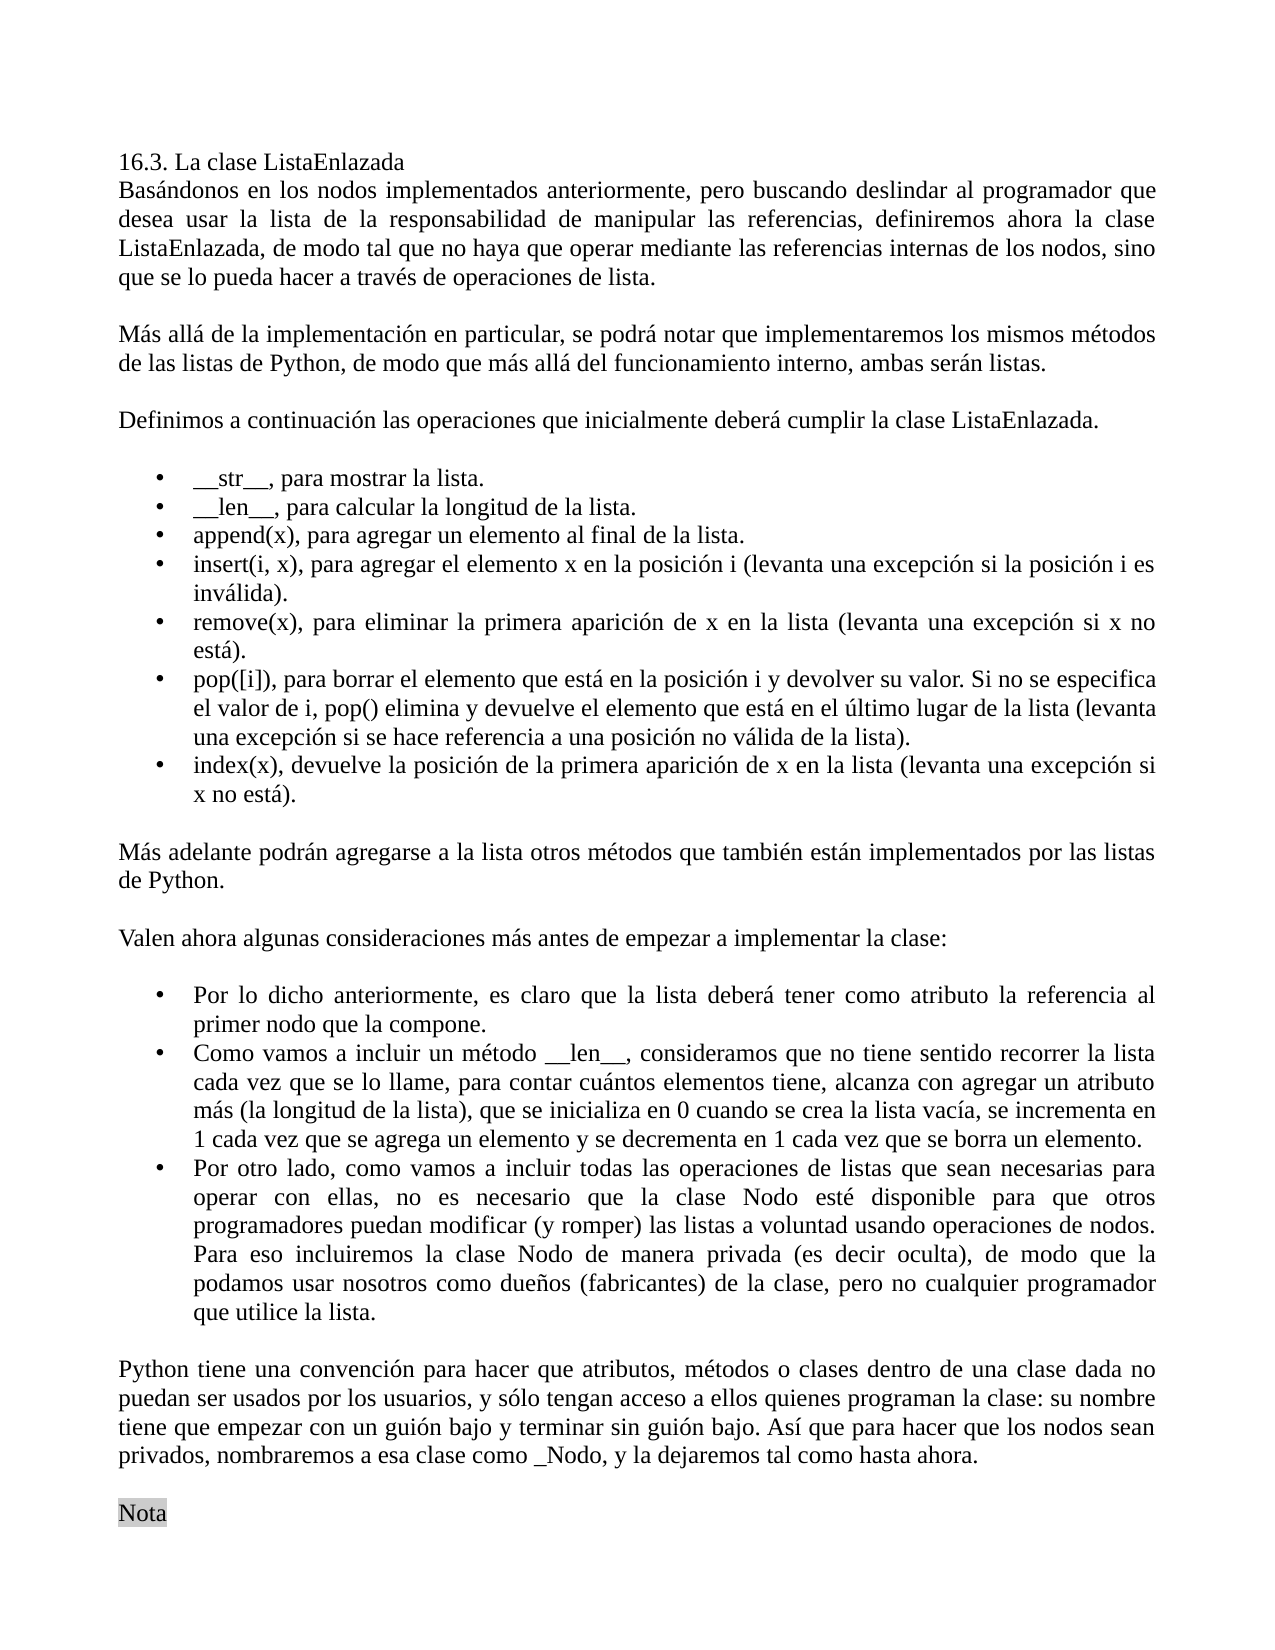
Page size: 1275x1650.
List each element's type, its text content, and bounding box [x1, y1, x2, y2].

list pop([i]), para borrar el elemento que está en la posición i y devolver su valor. Si no se especifica el valor de i, pop() elimina y devuelve el elemento que está en el último lugar de la lista (levanta una excepción si se hace referencia a una posición no válida de la lista). [156, 664, 1157, 751]
text Más allá de la implementación en particular, se podrá notar que implementaremos los mismos métodos de las listas de Python, de modo que más allá del funcionamiento interno, ambas serán listas. [118, 319, 1157, 377]
list append(x), para agregar un elemento al final de la lista. [156, 521, 1157, 549]
list Como vamos a incluir un método __len__, consideramos que no tiene sentido recorrer la lista cada vez que se lo llame, para contar cuántos elementos tiene, alcanza con agregar un atributo más (la longitud de la lista), que se inicializa en 0 cuando se crea la lista vacía, se incrementa en 1 cada vez que se agrega un elemento y se decrementa en 1 cada vez que se borra un elemento. [156, 1038, 1157, 1153]
list insert(i, x), para agregar el elemento x en la posición i (levanta una excepción si la posición i es inválida). [156, 549, 1157, 607]
text Más adelante podrán agregarse a la lista otros métodos que también están implementados por las listas de Python. [118, 837, 1157, 894]
list Por lo dicho anteriormente, es claro que la lista deberá tener como atributo la referencia al primer nodo que la compone. [156, 981, 1157, 1038]
text 16.3. La clase ListaEnlazada [118, 147, 1157, 176]
list Por otro lado, como vamos a incluir todas las operaciones de listas que sean necesarias para operar con ellas, no es necesario que la clase Nodo esté disponible para que otros programadores puedan modificar (y romper) las listas a voluntad usando operaciones de nodos. Para eso incluiremos la clase Nodo de manera privada (es decir oculta), de modo que la podamos usar nosotros como dueños (fabricantes) de la clase, pero no cualquier programador que utilice la lista. [156, 1153, 1157, 1326]
text Valen ahora algunas consideraciones más antes de empezar a implementar la clase: [118, 923, 1157, 952]
text Nota [118, 1498, 1157, 1527]
text Python tiene una convención para hacer que atributos, métodos o clases dentro de una clase dada no puedan ser usados por los usuarios, y sólo tengan acceso a ellos quienes programan la clase: su nombre tiene que empezar con un guión bajo y terminar sin guión bajo. Así que para hacer que los nodos sean privados, nombraremos a esa clase como _Nodo, y la dejaremos tal como hasta ahora. [118, 1354, 1157, 1469]
text Basándonos en los nodos implementados anteriormente, pero buscando deslindar al programador que desea usar la lista de la responsabilidad de manipular las referencias, definiremos ahora la clase ListaEnlazada, de modo tal que no haya que operar mediante las referencias internas de los nodos, sino que se lo pueda hacer a través de operaciones de lista. [118, 176, 1157, 291]
list __str__, para mostrar la lista. [156, 463, 1157, 492]
text Definimos a continuación las operaciones que inicialmente deberá cumplir la clase ListaEnlazada. [118, 406, 1157, 434]
list index(x), devuelve la posición de la primera aparición de x en la lista (levanta una excepción si x no está). [156, 751, 1157, 808]
list __len__, para calcular la longitud de la lista. [156, 492, 1157, 521]
list remove(x), para eliminar la primera aparición de x en la lista (levanta una excepción si x no está). [156, 607, 1157, 664]
